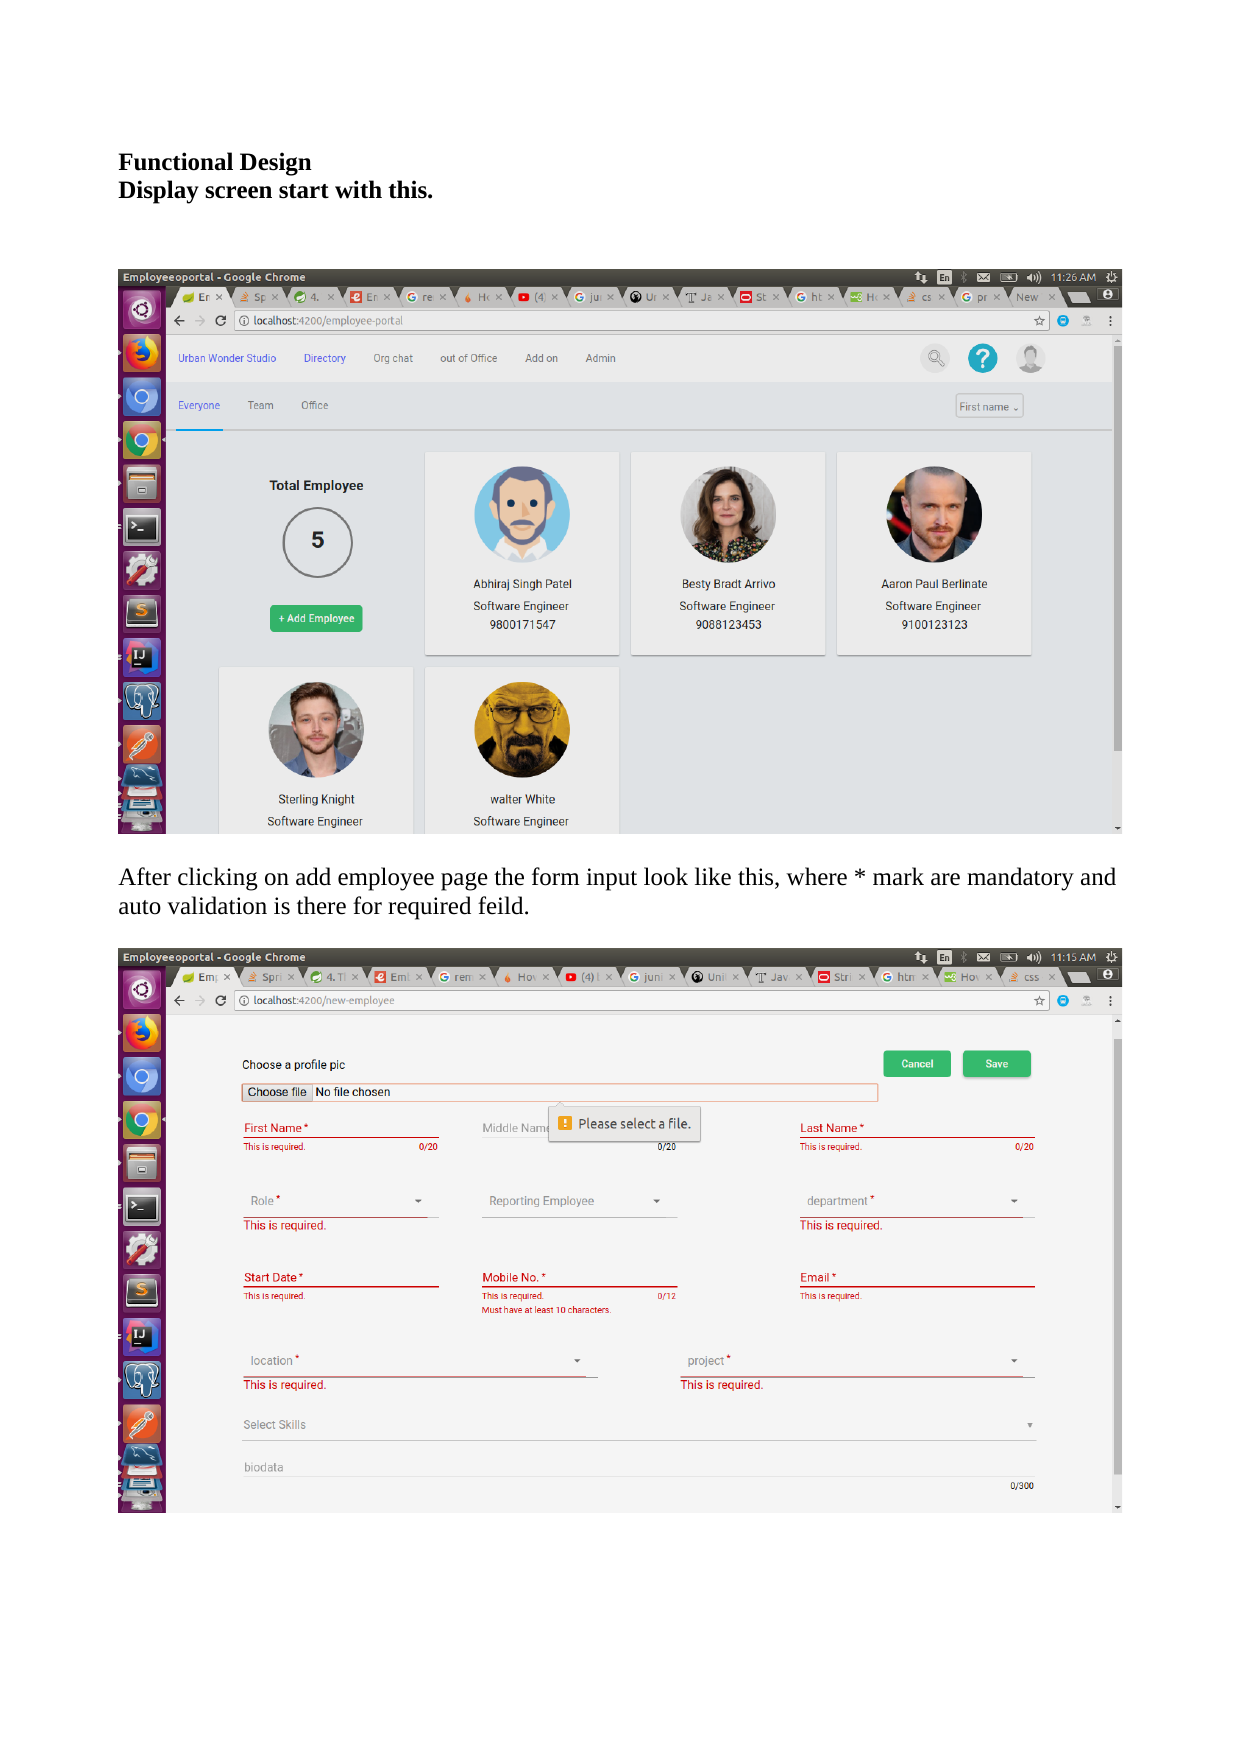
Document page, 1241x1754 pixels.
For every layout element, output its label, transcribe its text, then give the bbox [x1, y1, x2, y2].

text Functional Design [118, 147, 1122, 176]
text Display screen start with this. [118, 176, 1122, 204]
text auto validation is there for required feild. [118, 891, 1122, 920]
text After clicking on add employee page the form input look like this, where * mark are mandatory and [118, 862, 1122, 891]
picture [118, 948, 1123, 1513]
picture [118, 269, 1123, 834]
